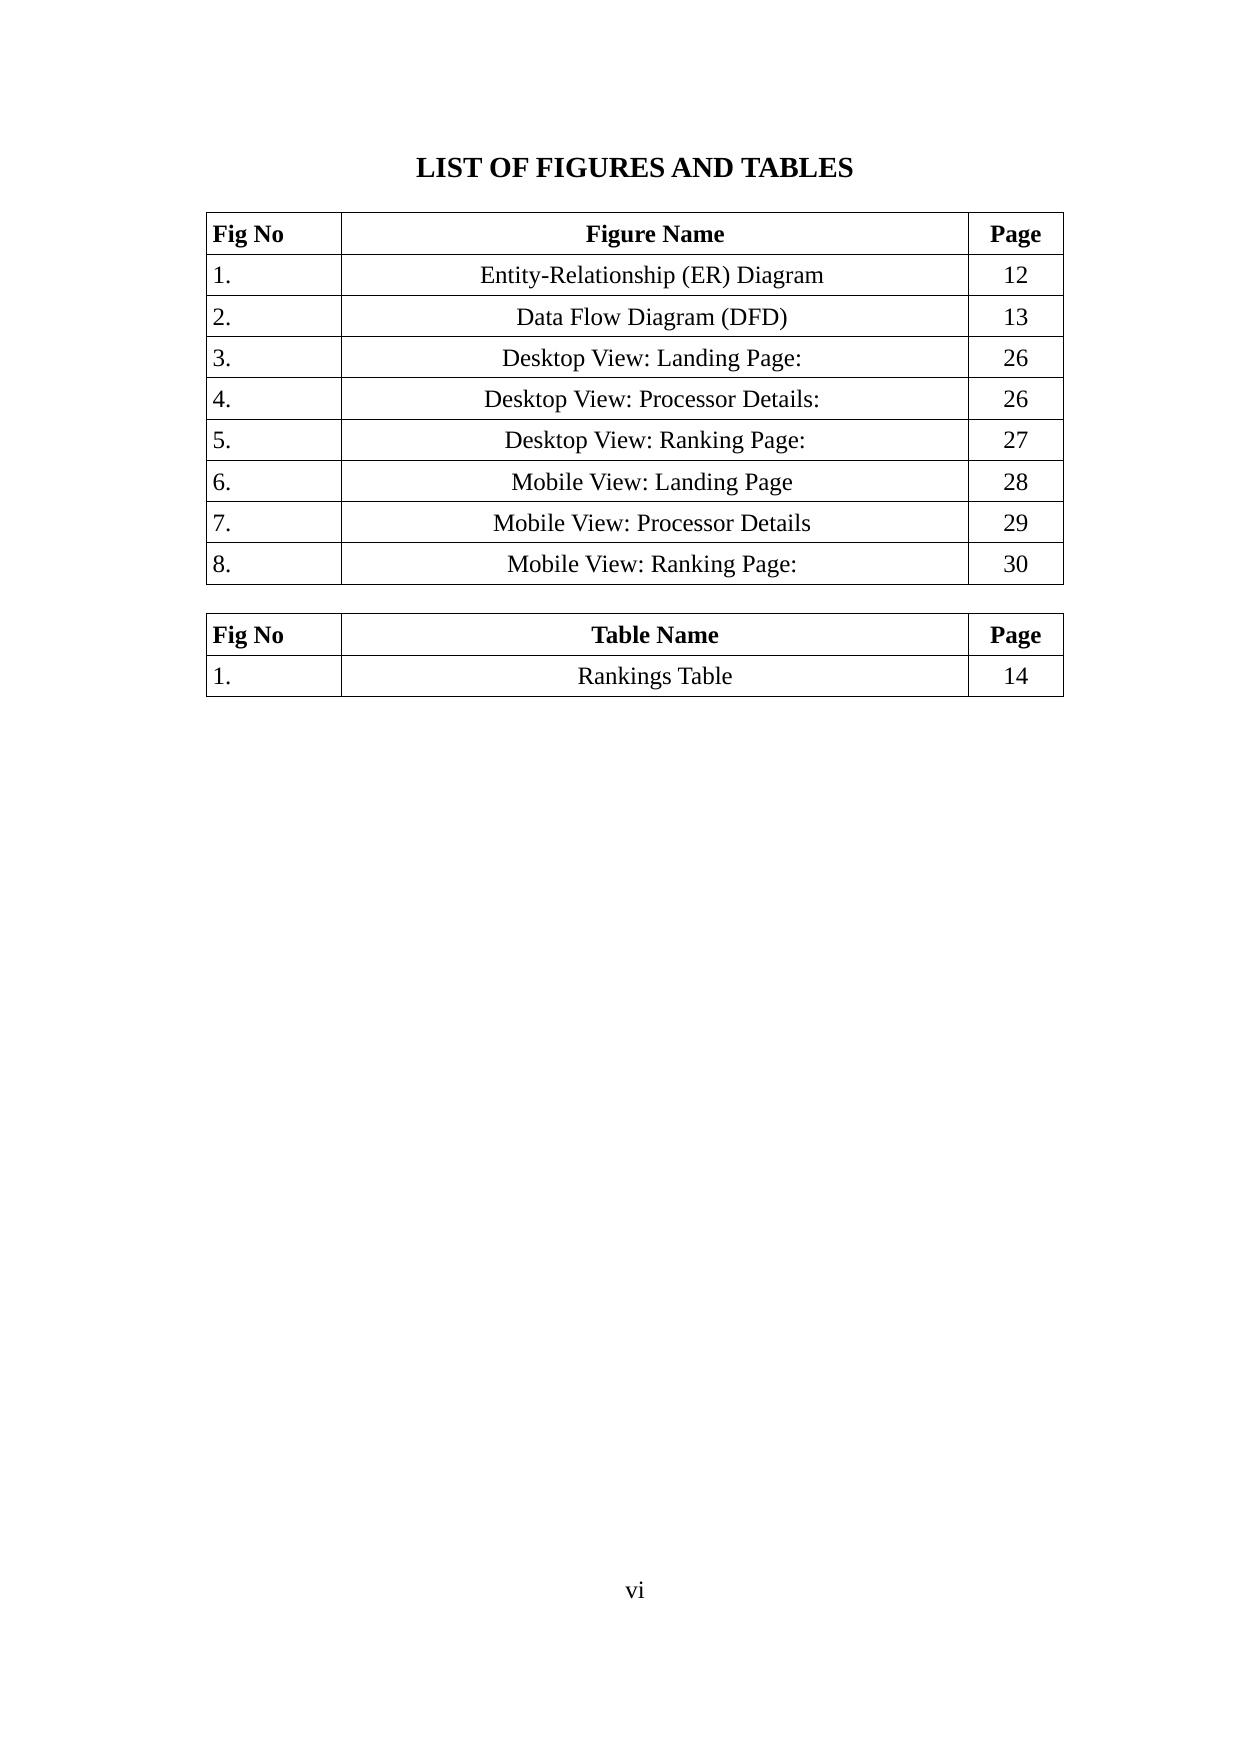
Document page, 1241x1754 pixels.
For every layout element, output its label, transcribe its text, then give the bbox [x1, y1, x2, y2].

table_cell 26 [969, 337, 1063, 377]
table_cell 5. [207, 420, 341, 460]
table_cell Rankings Table [342, 656, 968, 696]
table_header Page [969, 213, 1063, 253]
table_header Fig No [207, 213, 341, 253]
table_cell Entity-Relationship (ER) Diagram [342, 255, 968, 295]
table_cell Desktop View: Processor Details: [342, 378, 968, 418]
table_cell Mobile View: Landing Page [342, 461, 968, 501]
table_cell 1. [207, 656, 341, 696]
table_cell 14 [969, 656, 1063, 696]
table_cell 8. [207, 543, 341, 583]
text LIST OF FIGURES AND TABLES [207, 150, 1063, 183]
table_header Fig No [207, 614, 341, 654]
table_cell 26 [969, 378, 1063, 418]
table_cell 29 [969, 502, 1063, 542]
table_header Figure Name [342, 213, 968, 253]
table_cell Desktop View: Ranking Page: [342, 420, 968, 460]
table_cell 6. [207, 461, 341, 501]
table_cell 3. [207, 337, 341, 377]
table_cell 7. [207, 502, 341, 542]
table_cell Data Flow Diagram (DFD) [342, 296, 968, 336]
table_cell 30 [969, 543, 1063, 583]
table_cell 2. [207, 296, 341, 336]
table_header Page [969, 614, 1063, 654]
table_cell 28 [969, 461, 1063, 501]
table_cell 27 [969, 420, 1063, 460]
table_cell 1. [207, 255, 341, 295]
table_cell Mobile View: Ranking Page: [342, 543, 968, 583]
table_cell 12 [969, 255, 1063, 295]
table_header Table Name [342, 614, 968, 654]
table_cell Mobile View: Processor Details [342, 502, 968, 542]
table_cell 4. [207, 378, 341, 418]
table_cell Desktop View: Landing Page: [342, 337, 968, 377]
table_cell 13 [969, 296, 1063, 336]
